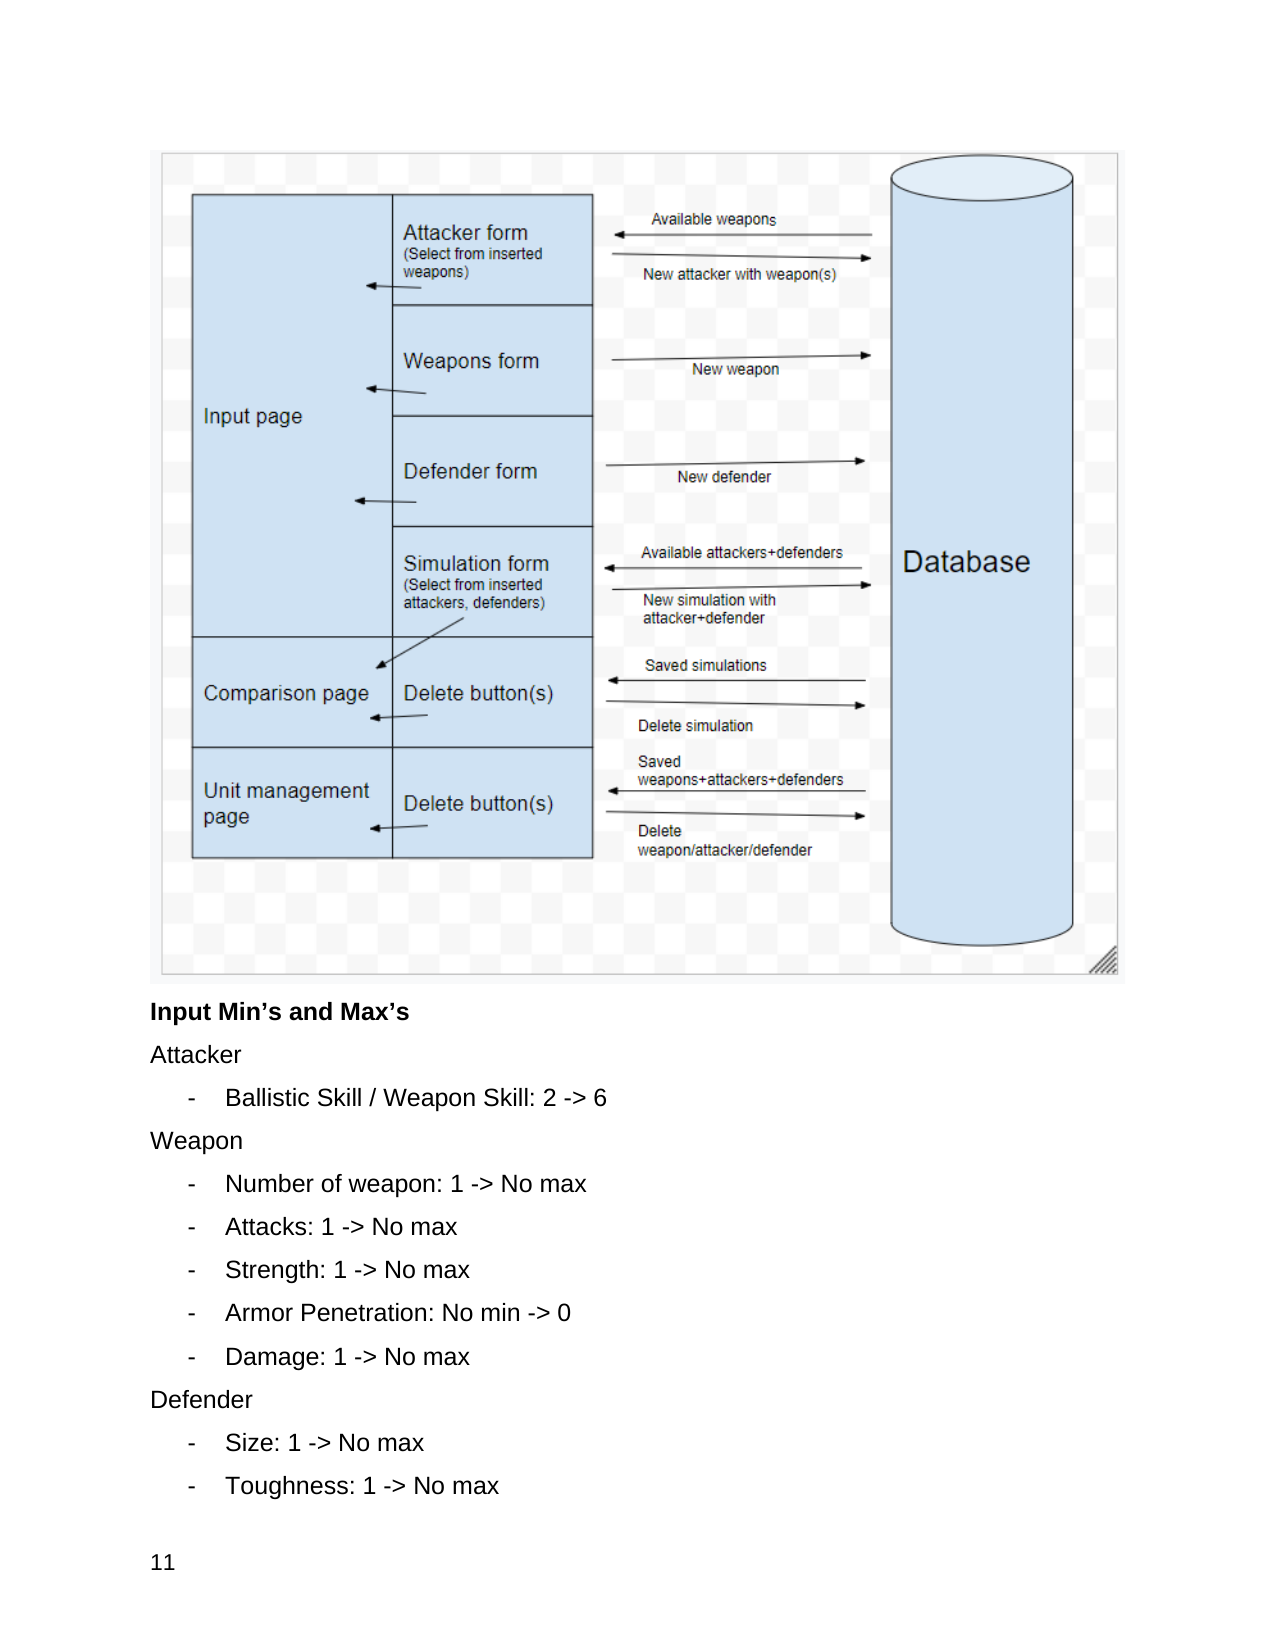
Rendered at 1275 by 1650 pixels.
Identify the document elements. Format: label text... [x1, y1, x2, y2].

list Armor Penetration: No min -> 0 [187, 1298, 1125, 1327]
text Input Min’s and Max’s [150, 996, 1125, 1025]
text Attacker [150, 1039, 1125, 1068]
list Attacks: 1 -> No max [187, 1212, 1125, 1241]
list Damage: 1 -> No max [187, 1341, 1125, 1370]
list Number of weapon: 1 -> No max [187, 1169, 1125, 1198]
text Defender [150, 1384, 1125, 1413]
list Strength: 1 -> No max [187, 1255, 1125, 1284]
list Ballistic Skill / Weapon Skill: 2 -> 6 [187, 1083, 1125, 1111]
text Weapon [150, 1126, 1125, 1154]
list Size: 1 -> No max [187, 1428, 1125, 1456]
picture [150, 150, 1125, 984]
list Toughness: 1 -> No max [187, 1471, 1125, 1499]
